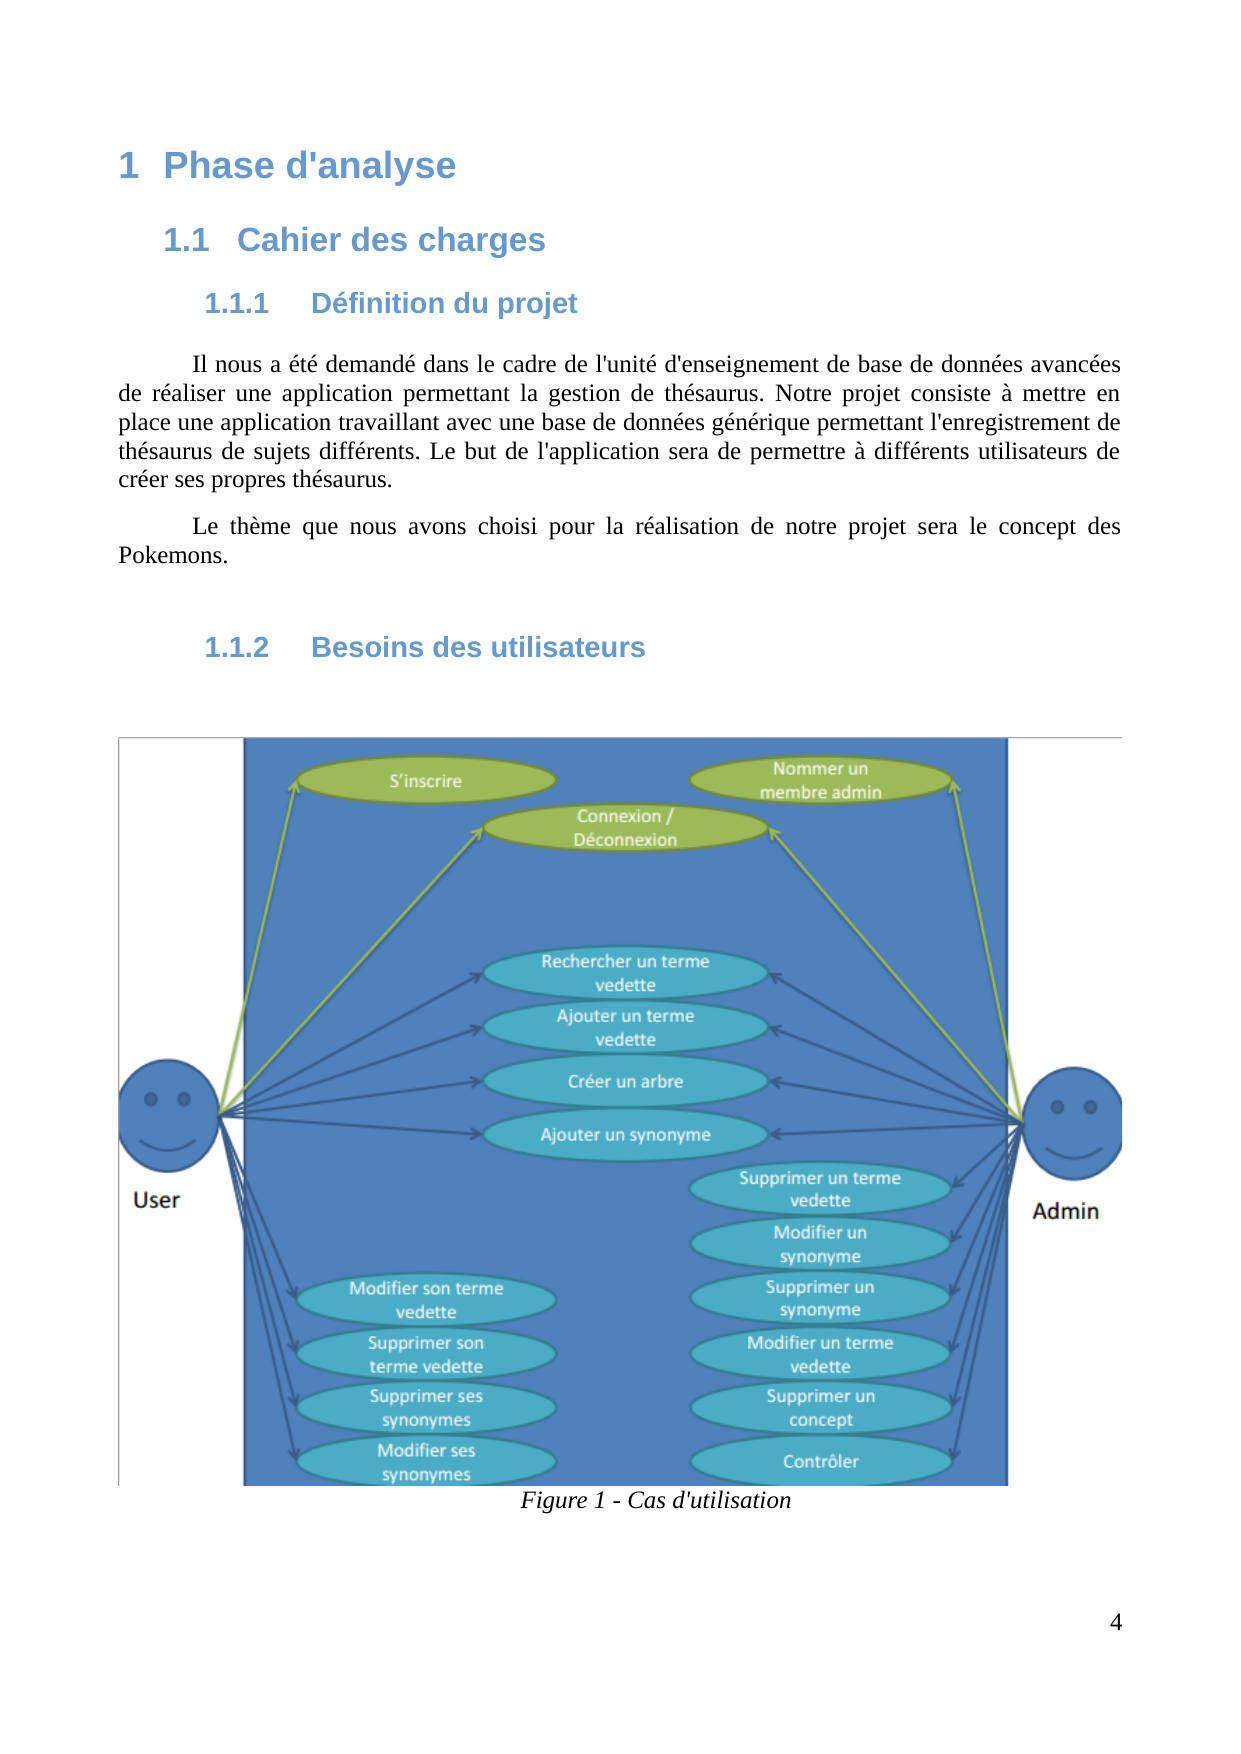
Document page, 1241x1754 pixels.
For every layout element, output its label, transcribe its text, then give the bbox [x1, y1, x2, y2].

subtitle Phase d'analyse [118, 143, 1122, 187]
text Le thème que nous avons choisi pour la réalisation de notre projet sera le concept des Pokemons. [118, 511, 1122, 568]
text Figure 1 - Cas d'utilisation [118, 1486, 1122, 1514]
subtitle Définition du projet [163, 286, 1122, 319]
picture [118, 737, 1123, 1486]
subtitle Cahier des charges [163, 220, 1122, 259]
text Il nous a été demandé dans le cadre de l'unité d'enseignement de base de données avancées de réaliser une application permettant la gestion de thésaurus. Notre projet consiste à mettre en place une application travaillant avec une base de données générique permettant l'enregistrement de thésaurus de sujets différents. Le but de l'application sera de permettre à différents utilisateurs de créer ses propres thésaurus. [118, 349, 1122, 493]
subtitle Besoins des utilisateurs [163, 629, 1122, 663]
